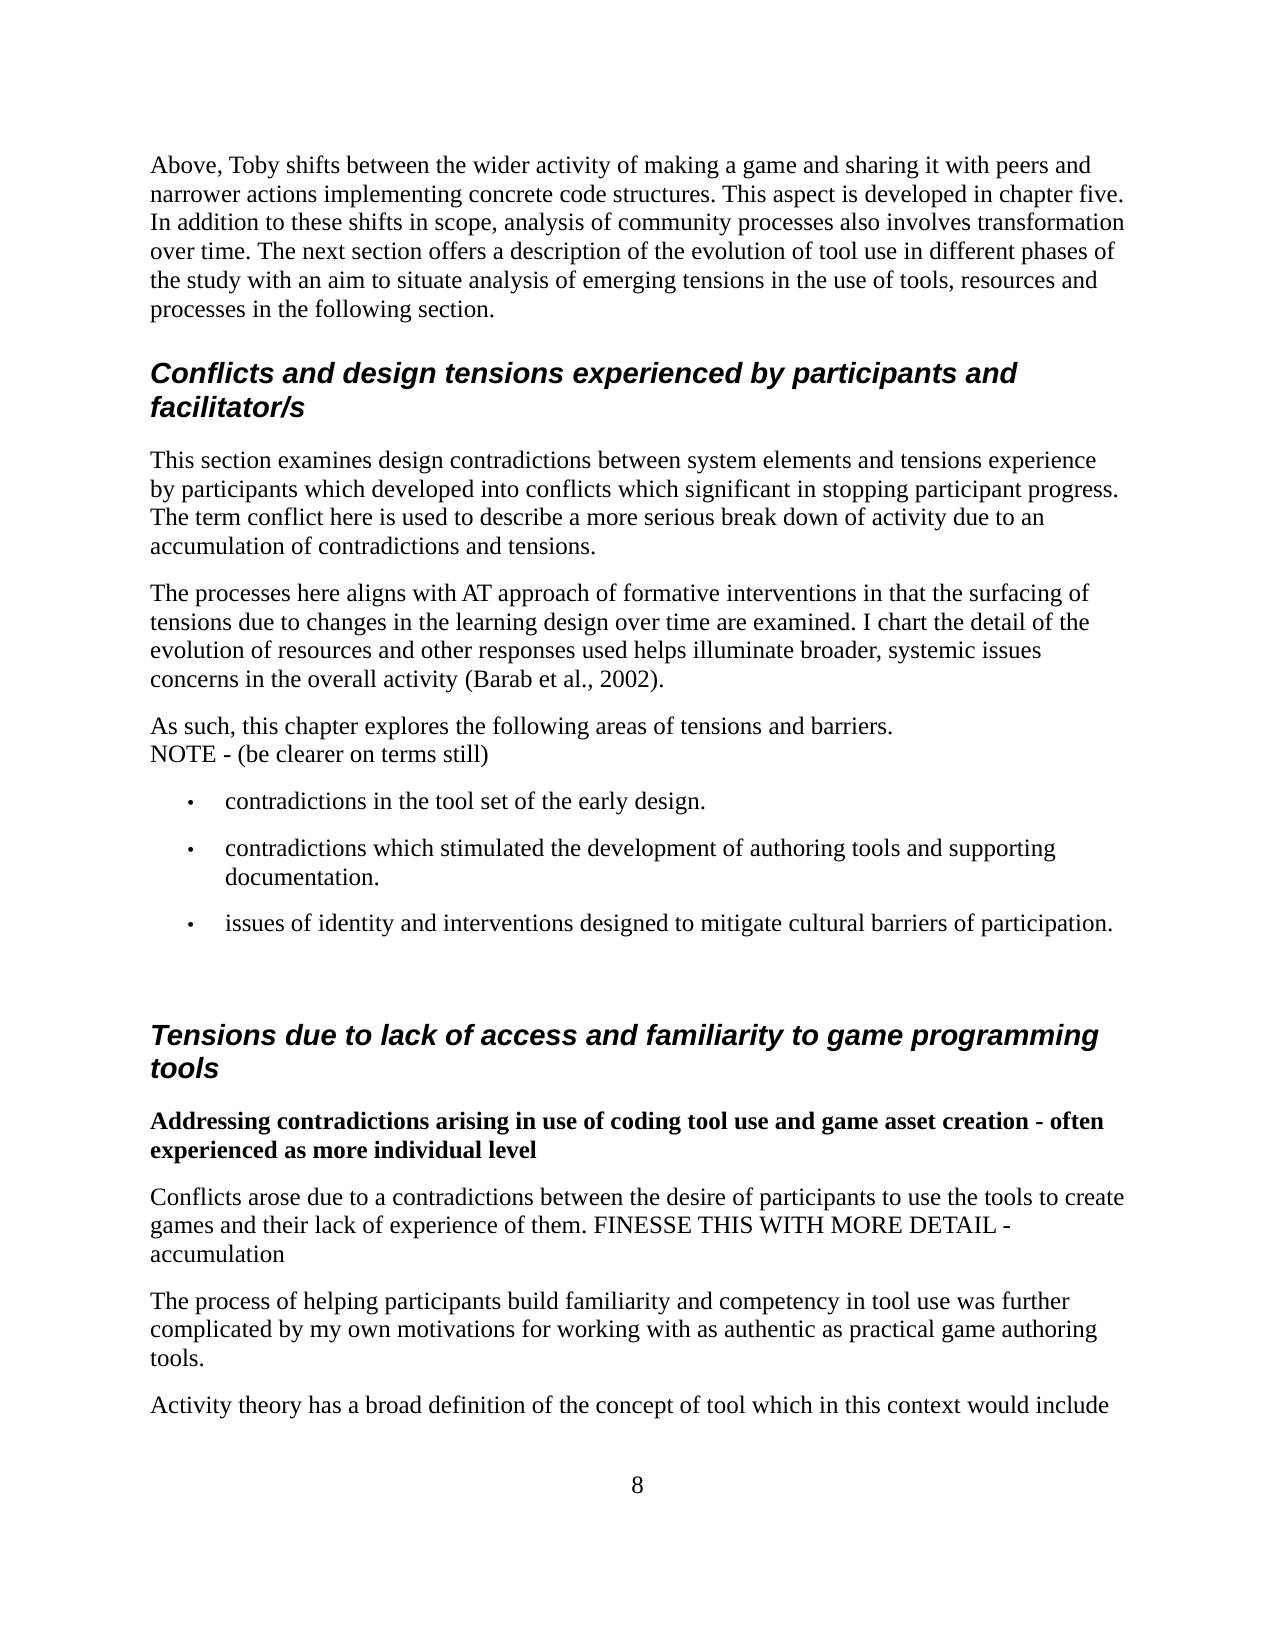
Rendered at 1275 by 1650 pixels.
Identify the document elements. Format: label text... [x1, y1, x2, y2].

text Above, Toby shifts between the wider activity of making a game and sharing it with peers and narrower actions implementing concrete code structures. This aspect is developed in chapter five. In addition to these shifts in scope, analysis of community processes also involves transformation over time. The next section offers a description of the evolution of tool use in different phases of the study with an aim to situate analysis of emerging tensions in the use of tools, resources and processes in the following section. [150, 150, 1125, 322]
list contradictions in the tool set of the early design. [187, 786, 1125, 815]
text Conflicts arose due to a contradictions between the desire of participants to use the tools to create games and their lack of experience of them. FINESSE THIS WITH MORE DETAIL - accumulation [150, 1182, 1125, 1268]
text The process of helping participants build familiarity and competency in tool use was further complicated by my own motivations for working with as authentic as practical game authoring tools. [150, 1286, 1125, 1372]
list contradictions which stimulated the development of authoring tools and supporting documentation. [187, 833, 1125, 890]
subtitle Tensions due to lack of access and familiarity to game programming tools [150, 1018, 1125, 1085]
text The processes here aligns with AT approach of formative interventions in that the surfacing of tensions due to changes in the learning design over time are examined. I chart the detail of the evolution of resources and other responses used helps illuminate broader, systemic issues concerns in the overall activity (Barab et al., 2002). [150, 578, 1125, 693]
text Addressing contradictions arising in use of coding tool use and game asset creation - often experienced as more individual level [150, 1106, 1125, 1164]
list issues of identity and interventions designed to mitigate cultural barriers of participation. [187, 908, 1125, 937]
text This section examines design contradictions between system elements and tensions experience by participants which developed into conflicts which significant in stopping participant progress. The term conflict here is used to describe a more serious break down of activity due to an accumulation of contradictions and tensions. [150, 445, 1125, 560]
subtitle Conflicts and design tensions experienced by participants and facilitator/s [150, 356, 1125, 423]
text Activity theory has a broad definition of the concept of tool which in this context would include [150, 1390, 1125, 1419]
text As such, this chapter explores the following areas of tensions and barriers. NOTE - (be clearer on terms still) [150, 711, 1125, 768]
